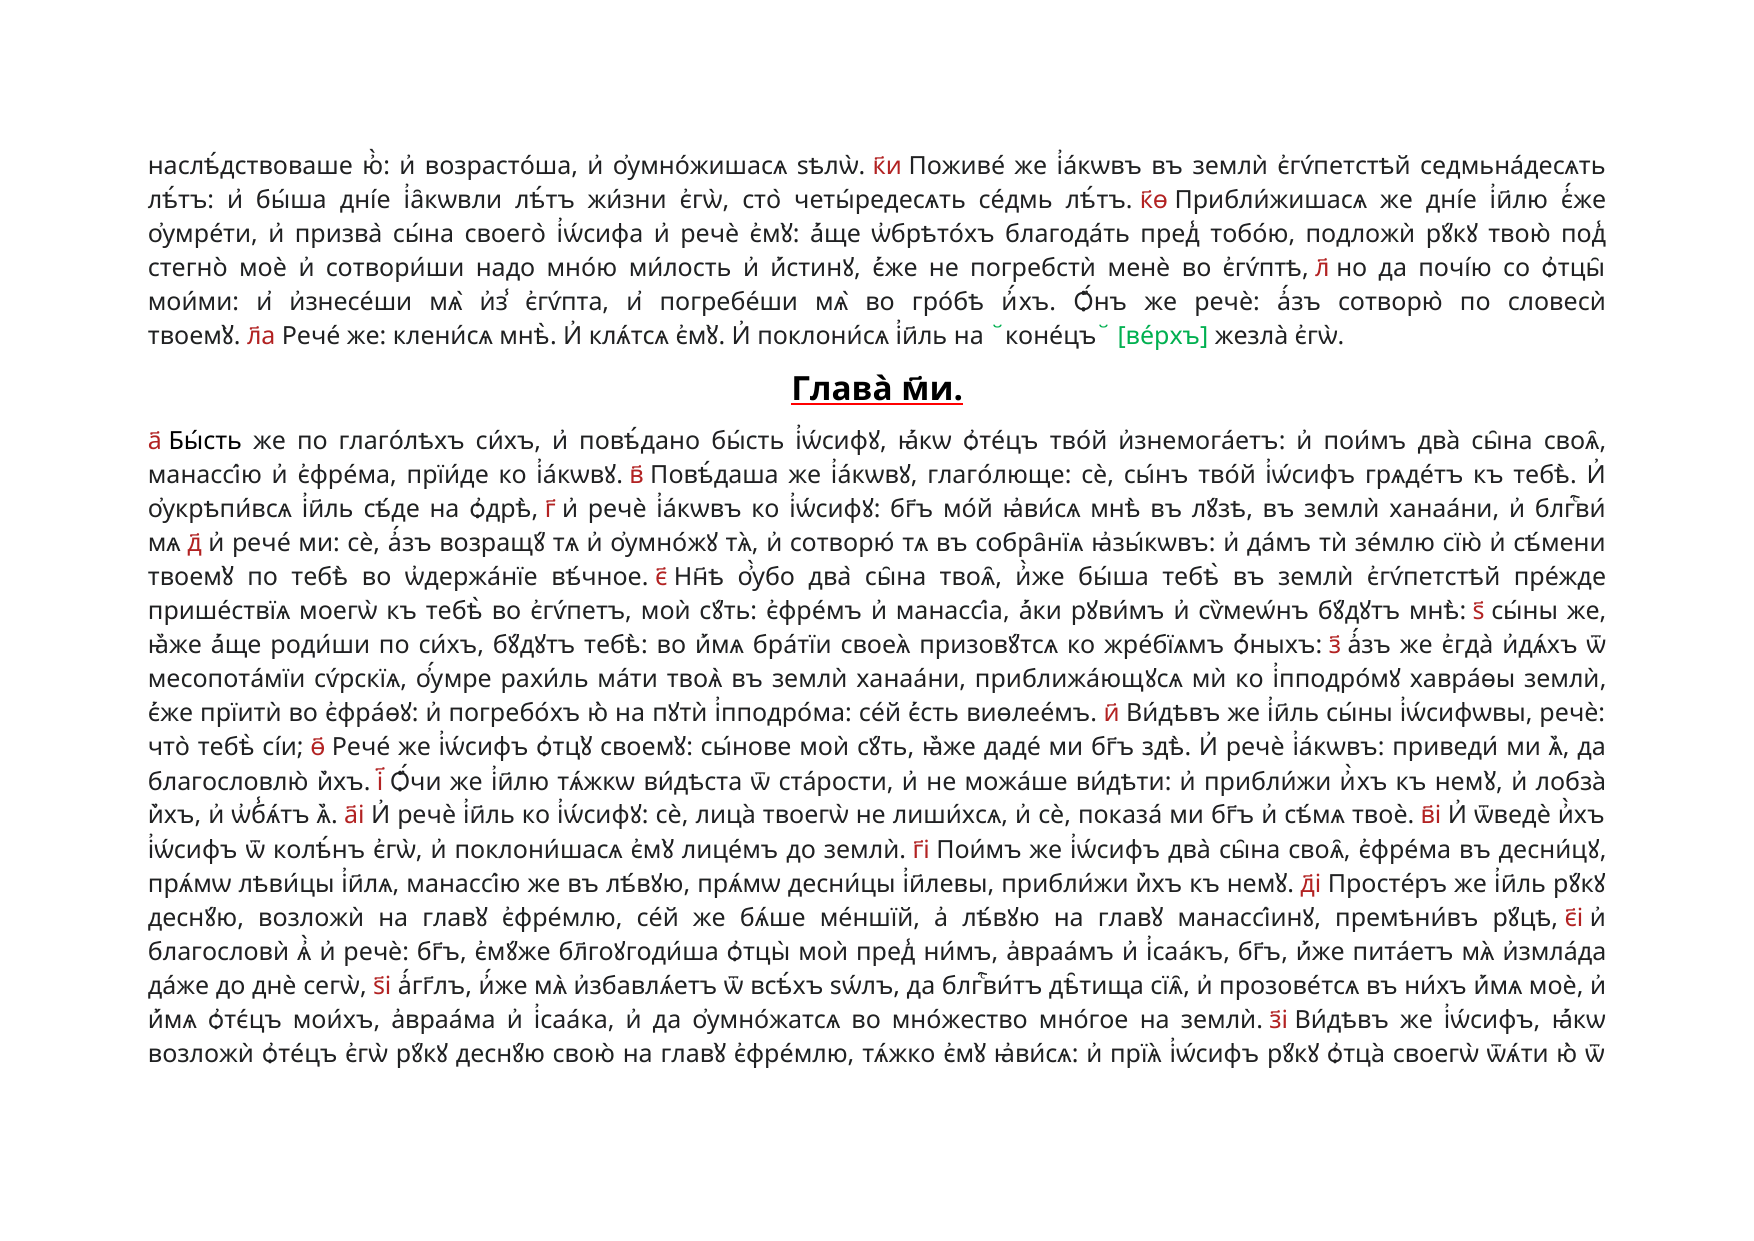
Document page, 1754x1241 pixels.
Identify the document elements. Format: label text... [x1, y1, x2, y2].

text Глава̀ м҃и. [148, 364, 1606, 410]
text наслѣ́дствоваше ю҆̀: и҆ возрасто́ша, и҆ ѹ҆мно́жишасѧ ѕѣлѡ̀. к҃и Поживе́ же і҆а́кѡвъ въ землѝ є҆гѵ́петстѣй седмьна́десѧть лѣ́тъ: и҆ бы́ша дні́е і҆а̑кѡвли лѣ́тъ жи́зни є҆гѡ̀, сто̀ четы́редесѧть се́дмь лѣ́тъ. к҃ѳ Прибли́жишасѧ же дні́е і҆и҃лю є҆́же ѹ҆мре́ти, и҆ призва̀ сы́на своего̀ і҆ѡ́сифа и҆ речѐ є҆мꙋ̀: а҆́ще ѡ҆брѣто́хъ благода́ть пред̾ тобо́ю, подложѝ рꙋ́кꙋ твою̀ под̾ стегно̀ моѐ и҆ сотвори́ши надо мно́ю ми́лость и҆ и҆́стинꙋ, є҆́же не погребстѝ менѐ во є҆гѵ́птѣ, л҃ но да почі́ю со ѻ҆тцы̑ мои́ми: и҆ и҆знесе́ши мѧ̀ и҆з̾ є҆гѵ́пта, и҆ погребе́ши мѧ̀ во гро́бѣ и҆́хъ. Ѻ҆́нъ же речѐ: а҆́зъ сотворю̀ по словесѝ твоемꙋ̀. л҃а Рече́ же: клени́сѧ мнѣ̀. И҆ клѧ́тсѧ є҆мꙋ̀. И҆ поклони́сѧ і҆и҃ль на ꙾коне́цъ꙾ [ве́рхъ] жезла̀ є҆гѡ̀. [148, 148, 1606, 352]
text а҃ Бы́сть же по глаго́лѣхъ си́хъ, и҆ повѣ́дано бы́сть і҆ѡ́сифꙋ, ꙗ҆́кѡ ѻ҆те́цъ тво́й и҆знемога́етъ: и҆ пои́мъ два̀ сы̑на своѧ̑, манассі́ю и҆ є҆фре́ма, прїи́де ко і҆а́кѡвꙋ. в҃ Повѣ́даша же і҆а́кѡвꙋ, глаго́люще: сѐ, сы́нъ тво́й і҆ѡ́сифъ грѧде́тъ къ тебѣ̀. И҆ ѹ҆крѣпи́всѧ і҆и҃ль сѣ́де на ѻ҆дрѣ̀, г҃ и҆ речѐ і҆а́кѡвъ ко і҆ѡ́сифꙋ: бг҃ъ мо́й ꙗ҆ви́сѧ мнѣ̀ въ лꙋ́зѣ, въ землѝ ханаа́ни, и҆ блгⷭ҇ви́ мѧ д҃ и҆ рече́ ми: сѐ, а҆́зъ возращꙋ́ тѧ и҆ ѹ҆мно́жꙋ тѧ̀, и҆ сотворю́ тѧ въ собра̑нїѧ ꙗ҆зы́кѡвъ: и҆ да́мъ тѝ зе́млю сїю̀ и҆ сѣ́мени твоемꙋ̀ по тебѣ̀ во ѡ҆держа́нїе вѣ́чное. є҃ Нн҃ѣ ѹ҆̀бо два̀ сы̑на твоѧ̑, и҆̀же бы́ша тебѣ̀ въ землѝ є҆гѵ́петстѣй пре́жде прише́ствїѧ моегѡ̀ къ тебѣ̀ во є҆гѵ́петъ, моѝ сꙋ́ть: є҆фре́мъ и҆ манассі́а, а҆́ки рꙋви́мъ и҆ сѷмеѡ́нъ бꙋ́дꙋтъ мнѣ̀: ѕ҃ сы́ны же, ꙗ҆̀же а҆́ще роди́ши по си́хъ, бꙋ́дꙋтъ тебѣ̀: во и҆́мѧ бра́тїи своеѧ̀ призовꙋ́тсѧ ко жре́бїѧмъ ѻ҆́ныхъ: з҃ а҆́зъ же є҆гда̀ и҆дѧ́хъ ѿ месопота́мїи сѵ́рскїѧ, ѹ҆́мре рахи́ль ма́ти твоѧ̀ въ землѝ ханаа́ни, приближа́ющꙋсѧ мѝ ко і҆пподро́мꙋ хавра́ѳы землѝ, є҆́же прїитѝ во є҆фра́ѳꙋ: и҆ погребо́хъ ю҆̀ на пꙋтѝ і҆пподро́ма: се́й є҆́сть виѳлее́мъ. и҃ Ви́дѣвъ же і҆и҃ль сы́ны і҆ѡ́сифѡвы, речѐ: что̀ тебѣ̀ сі́и; ѳ҃ Рече́ же і҆ѡ́сифъ ѻ҆тцꙋ̀ своемꙋ̀: сы́нове моѝ сꙋ́ть, ꙗ҆̀же даде́ ми бг҃ъ здѣ̀. И҆ речѐ і҆а́кѡвъ: приведи́ ми ѧ҆̀, да благословлю̀ и҆̀хъ. і҃ Ѻ҆́чи же і҆и҃лю тѧ́жкѡ ви́дѣста ѿ ста́рости, и҆ не можа́ше ви́дѣти: и҆ прибли́жи и҆̀хъ къ немꙋ̀, и҆ лобза̀ и҆̀хъ, и҆ ѡ҆б̾ѧ́тъ ѧ҆̀. а҃і И҆ речѐ і҆и҃ль ко і҆ѡ́сифꙋ: сѐ, лица̀ твоегѡ̀ не лиши́хсѧ, и҆ сѐ, показа́ ми бг҃ъ и҆ сѣ́мѧ твоѐ. в҃і И҆ ѿведѐ и҆̀хъ і҆ѡ́сифъ ѿ колѣ́нъ є҆гѡ̀, и҆ поклони́шасѧ є҆мꙋ̀ лице́мъ до землѝ. г҃і Пои́мъ же і҆ѡ́сифъ два̀ сы̑на своѧ̑, є҆фре́ма въ десни́цꙋ, прѧ́мѡ лѣви́цы і҆и҃лѧ, манассі́ю же въ лѣ́вꙋю, прѧ́мѡ десни́цы і҆и҃левы, прибли́жи и҆̀хъ къ немꙋ̀. д҃і Просте́ръ же і҆и҃ль рꙋ́кꙋ деснꙋ́ю, возложѝ на главꙋ̀ є҆фре́млю, се́й же бѧ́ше ме́ншїй, а҆ лѣ́вꙋю на главꙋ̀ манассі́инꙋ, премѣни́въ рꙋ́цѣ, є҃і и҆ благословѝ ѧ҆̀ и҆ речѐ: бг҃ъ, є҆мꙋ́же бл҃гоꙋгоди́ша ѻ҆тцы̀ моѝ пред̾ ни́мъ, а҆враа́мъ и҆ і҆саа́къ, бг҃ъ, и҆́же пита́етъ мѧ̀ и҆змла́да да́же до днѐ сегѡ̀, ѕ҃і а҆́гг҃лъ, и҆́же мѧ̀ и҆збавлѧ́етъ ѿ всѣ́хъ ѕѡ́лъ, да блгⷭ҇ви́тъ дѣ̑тища сїѧ̑, и҆ прозове́тсѧ въ ни́хъ и҆́мѧ моѐ, и҆ и҆́мѧ ѻ҆тє́цъ мои́хъ, а҆враа́ма и҆ і҆саа́ка, и҆ да ѹ҆мно́жатсѧ во мно́жество мно́гое на землѝ. з҃і Ви́дѣвъ же і҆ѡ́сифъ, ꙗ҆́кѡ возложѝ ѻ҆те́цъ є҆гѡ̀ рꙋ́кꙋ деснꙋ́ю свою̀ на главꙋ̀ є҆фре́млю, тѧ́жко є҆мꙋ̀ ꙗ҆ви́сѧ: и҆ прїѧ̀ і҆ѡ́сифъ рꙋ́кꙋ ѻ҆тца̀ своегѡ̀ ѿѧ́ти ю҆̀ ѿ [148, 422, 1606, 1070]
